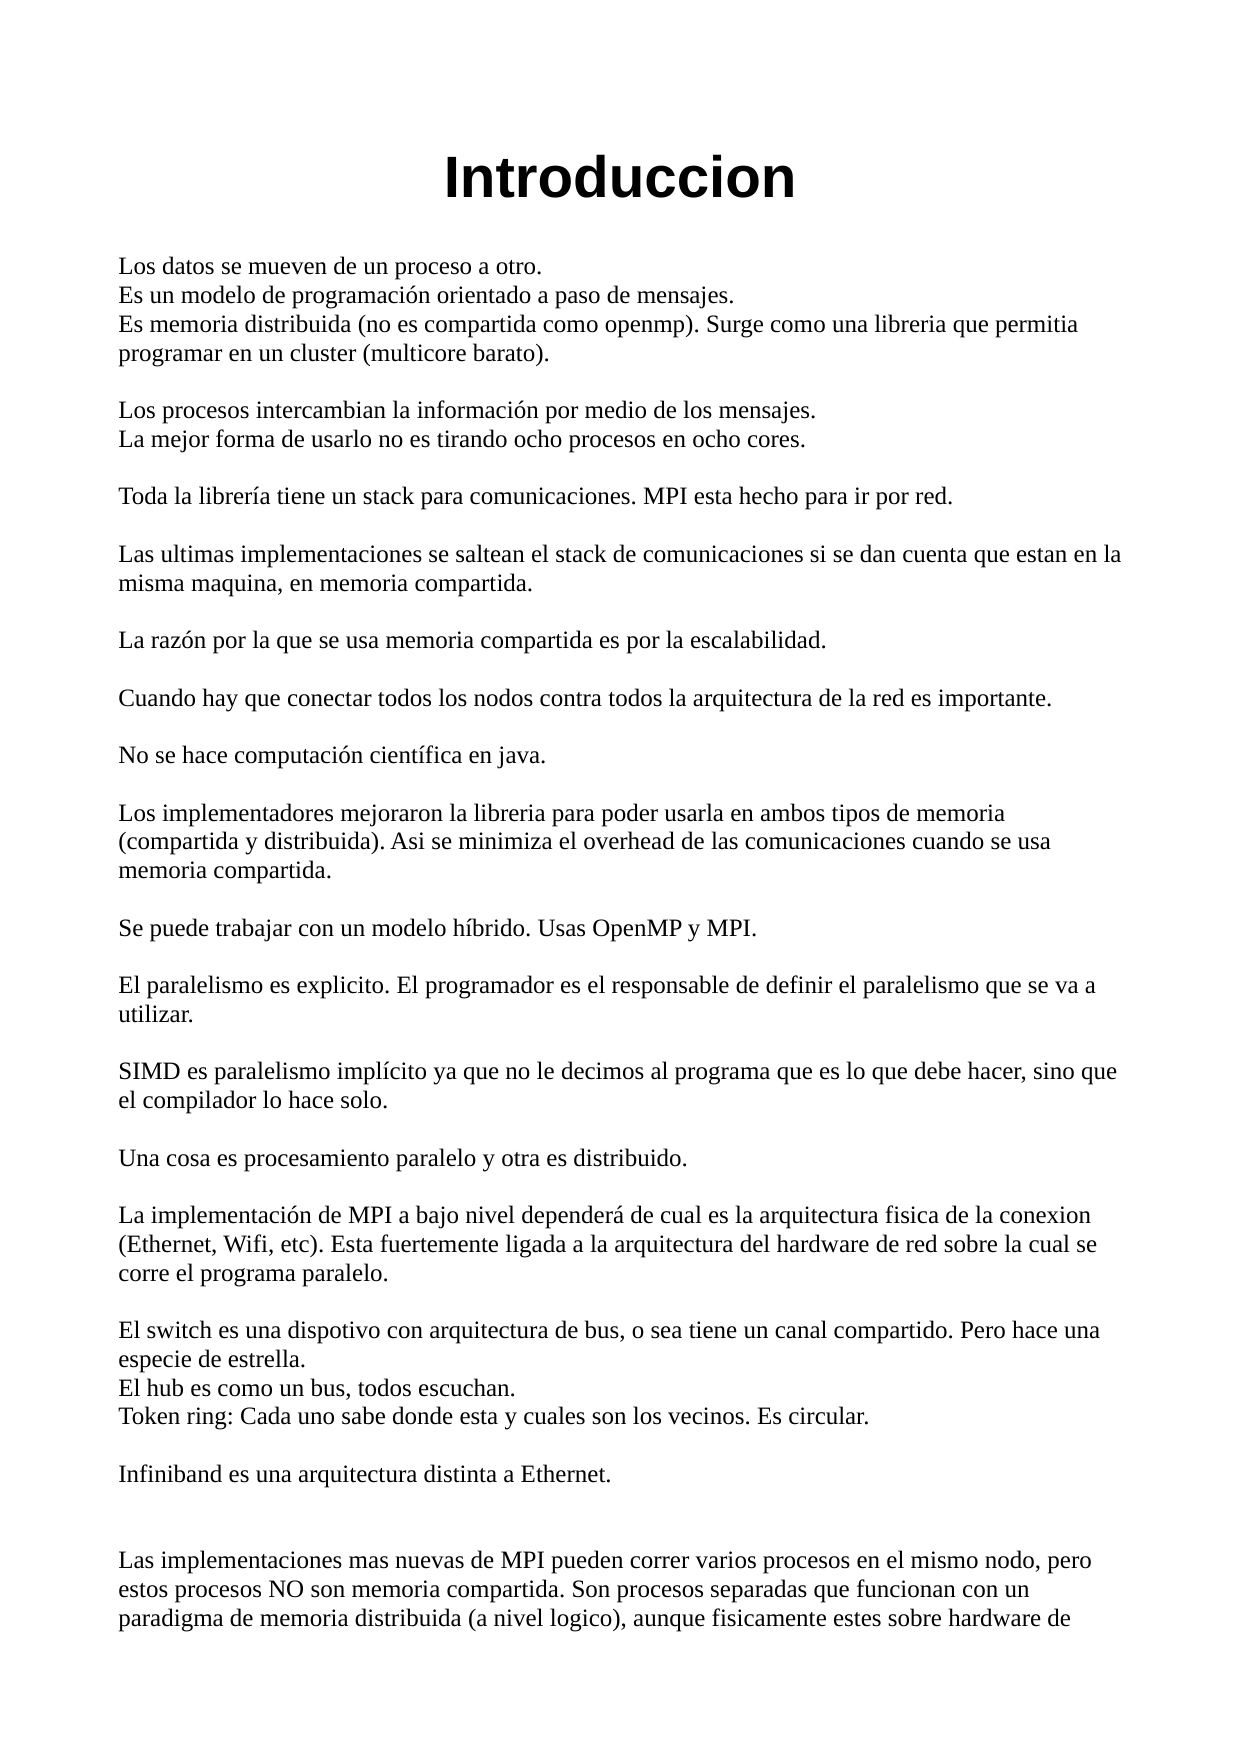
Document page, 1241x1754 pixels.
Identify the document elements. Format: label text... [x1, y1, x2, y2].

text Los implementadores mejoraron la libreria para poder usarla en ambos tipos de memoria (compartida y distribuida). Asi se minimiza el overhead de las comunicaciones cuando se usa memoria compartida. [118, 798, 1122, 884]
text La implementación de MPI a bajo nivel dependerá de cual es la arquitectura fisica de la conexion (Ethernet, Wifi, etc). Esta fuertemente ligada a la arquitectura del hardware de red sobre la cual se corre el programa paralelo. [118, 1200, 1122, 1286]
text El hub es como un bus, todos escuchan. [118, 1373, 1122, 1401]
text Cuando hay que conectar todos los nodos contra todos la arquitectura de la red es importante. [118, 683, 1122, 711]
text Es memoria distribuida (no es compartida como openmp). Surge como una libreria que permitia programar en un cluster (multicore barato). [118, 309, 1122, 366]
text Infiniband es una arquitectura distinta a Ethernet. [118, 1459, 1122, 1488]
text Se puede trabajar con un modelo híbrido. Usas OpenMP y MPI. [118, 913, 1122, 941]
text El switch es una dispotivo con arquitectura de bus, o sea tiene un canal compartido. Pero hace una especie de estrella. [118, 1315, 1122, 1373]
text Una cosa es procesamiento paralelo y otra es distribuido. [118, 1143, 1122, 1171]
text Las ultimas implementaciones se saltean el stack de comunicaciones si se dan cuenta que estan en la misma maquina, en memoria compartida. [118, 539, 1122, 596]
text Los procesos intercambian la información por medio de los mensajes. [118, 395, 1122, 424]
text El paralelismo es explicito. El programador es el responsable de definir el paralelismo que se va a utilizar. [118, 970, 1122, 1028]
text No se hace computación científica en java. [118, 740, 1122, 769]
text Las implementaciones mas nuevas de MPI pueden correr varios procesos en el mismo nodo, pero estos procesos NO son memoria compartida. Son procesos separadas que funcionan con un paradigma de memoria distribuida (a nivel logico), aunque fisicamente estes sobre hardware de [118, 1545, 1122, 1631]
text Toda la librería tiene un stack para comunicaciones. MPI esta hecho para ir por red. [118, 481, 1122, 510]
text SIMD es paralelismo implícito ya que no le decimos al programa que es lo que debe hacer, sino que el compilador lo hace solo. [118, 1056, 1122, 1114]
text Token ring: Cada uno sabe donde esta y cuales son los vecinos. Es circular. [118, 1401, 1122, 1430]
text La mejor forma de usarlo no es tirando ocho procesos en ocho cores. [118, 424, 1122, 453]
text Es un modelo de programación orientado a paso de mensajes. [118, 280, 1122, 309]
title Introduccion [118, 143, 1122, 210]
text Los datos se mueven de un proceso a otro. [118, 251, 1122, 280]
text La razón por la que se usa memoria compartida es por la escalabilidad. [118, 625, 1122, 654]
